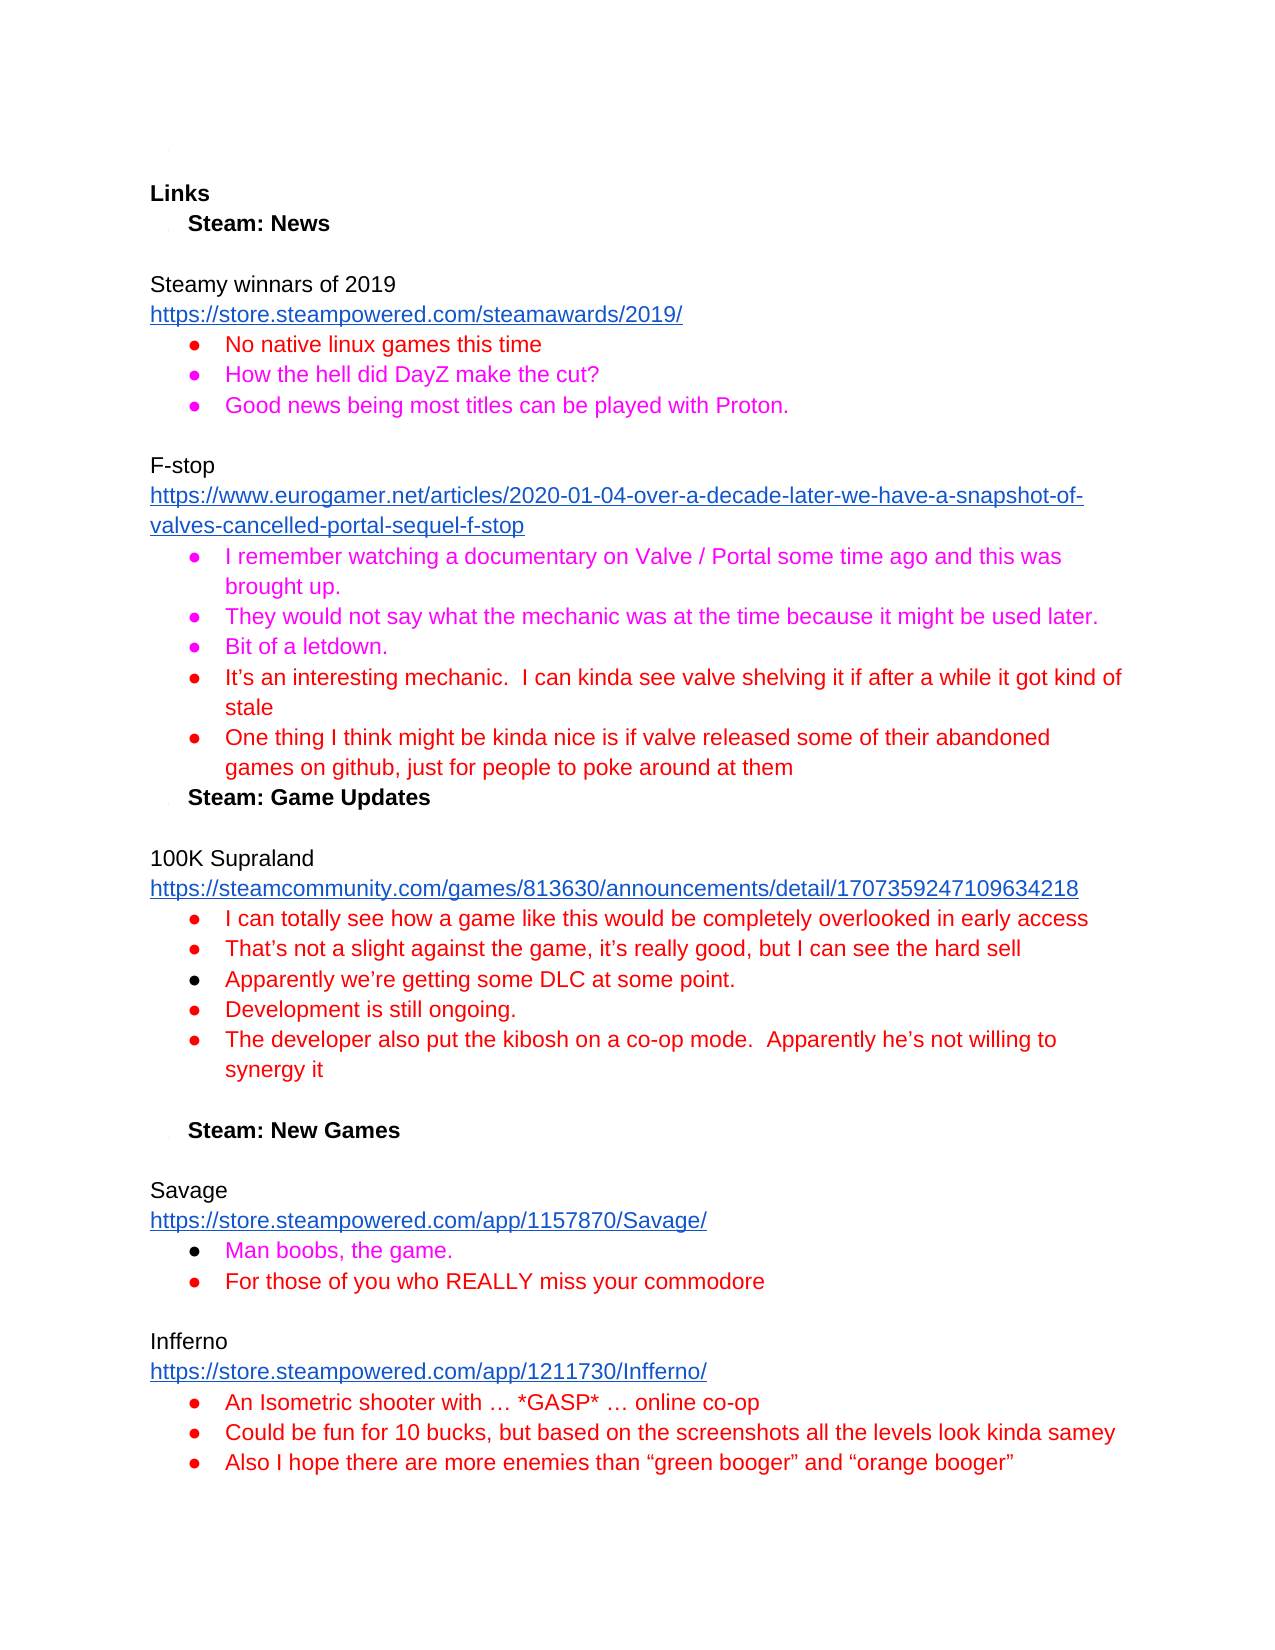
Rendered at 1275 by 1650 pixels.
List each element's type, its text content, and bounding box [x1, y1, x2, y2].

list How the hell did DayZ make the cut? [187, 361, 1125, 388]
list An Isometric shooter with … *GASP* … online co-op [187, 1388, 1125, 1415]
list I remember watching a documentary on Valve / Portal some time ago and this was brought up. [187, 543, 1125, 599]
list Could be fun for 10 bucks, but based on the screenshots all the levels look kinda samey [187, 1419, 1125, 1445]
list Development is still ongoing. [187, 996, 1125, 1022]
list One thing I think might be kinda nice is if valve released some of their abandoned games on github, just for people to poke around at them [187, 724, 1125, 781]
list No native linux games this time [187, 331, 1125, 358]
text https://store.steampowered.com/app/1211730/Infferno/ [150, 1358, 1125, 1385]
list I can totally see how a game like this would be completely overlooked in early access [187, 905, 1125, 932]
text Steam: Game Updates [150, 784, 1125, 811]
list They would not say what the mechanic was at the time because it might be used later. [187, 603, 1125, 629]
list Bit of a letdown. [187, 633, 1125, 660]
list It’s an interesting mechanic. I can kinda see valve shelving it if after a while it got kind of stale [187, 663, 1125, 720]
list For those of you who REALLY miss your commodore [187, 1268, 1125, 1294]
text https://store.steampowered.com/app/1157870/Savage/ [150, 1207, 1125, 1234]
text Steam: News [150, 210, 1125, 237]
text https://www.eurogamer.net/articles/2020-01-04-over-a-decade-later-we-have-a-snapshot-of-valves-cancelled-portal-sequel-f-stop [150, 482, 1125, 539]
text F-stop [150, 452, 1125, 478]
text Savage [150, 1177, 1125, 1203]
text https://store.steampowered.com/steamawards/2019/ [150, 301, 1125, 327]
text Steamy winnars of 2019 [150, 271, 1125, 297]
list Apparently we’re getting some DLC at some point. [187, 966, 1125, 992]
text 100K Supraland [150, 845, 1125, 871]
list The developer also put the kibosh on a co-op mode. Apparently he’s not willing to synergy it [187, 1026, 1125, 1083]
list Also I hope there are more enemies than “green booger” and “orange booger” [187, 1449, 1125, 1475]
list Man boobs, the game. [187, 1237, 1125, 1264]
text Steam: New Games [150, 1117, 1125, 1143]
text Infferno [150, 1328, 1125, 1354]
list That’s not a slight against the game, it’s really good, but I can see the hard sell [187, 935, 1125, 962]
list Good news being most titles can be played with Proton. [187, 392, 1125, 418]
text https://steamcommunity.com/games/813630/announcements/detail/1707359247109634218 [150, 875, 1125, 901]
text Links [150, 180, 1125, 207]
